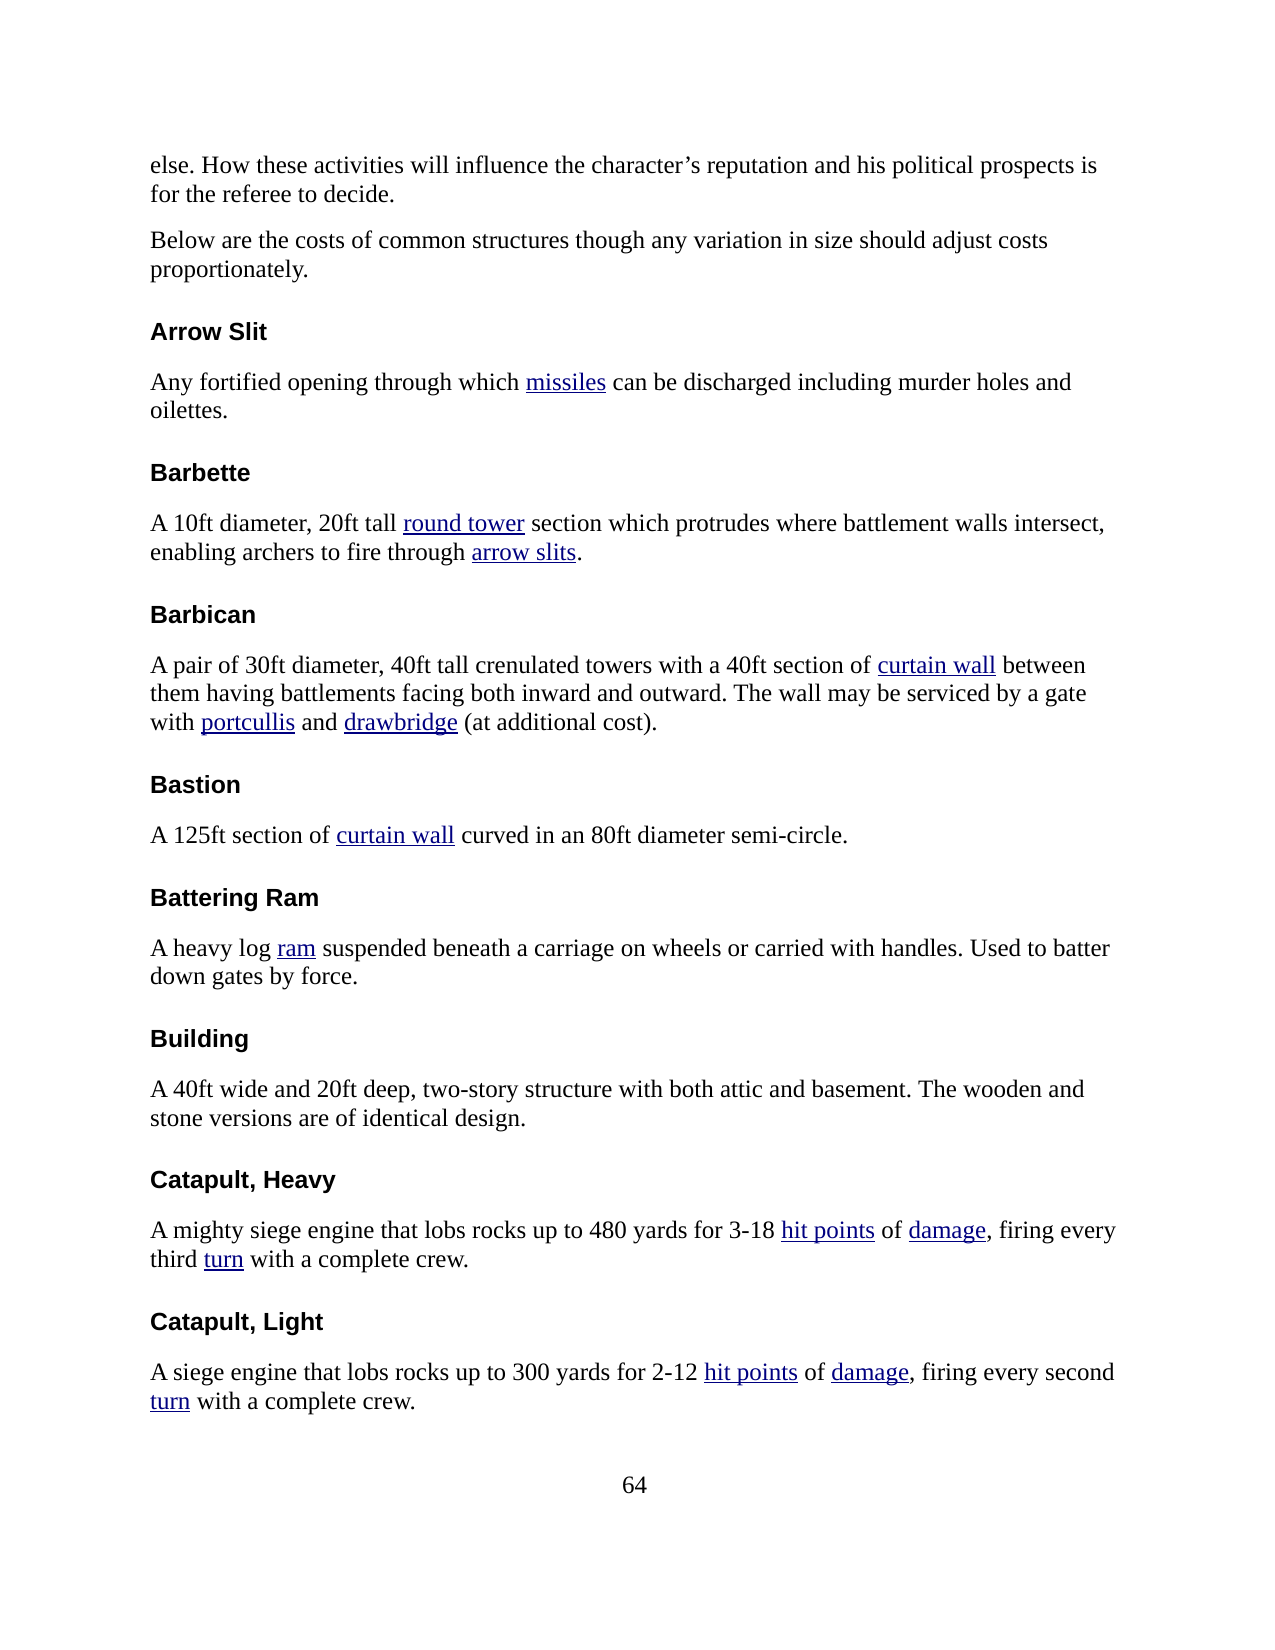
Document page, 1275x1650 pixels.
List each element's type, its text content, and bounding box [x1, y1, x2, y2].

text A siege engine that lobs rocks up to 300 yards for 2-12 hit points of damage, firing every second turn with a complete crew. [150, 1357, 1125, 1414]
text A pair of 30ft diameter, 40ft tall crenulated towers with a 40ft section of curtain wall between them having battlements facing both inward and outward. The wall may be serviced by a gate with portcullis and drawbridge (at additional cost). [150, 650, 1125, 736]
subtitle Bastion [150, 770, 1125, 798]
subtitle Barbican [150, 600, 1125, 628]
text A mighty siege engine that lobs rocks up to 480 yards for 3-18 hit points of damage, firing every third turn with a complete crew. [150, 1216, 1125, 1273]
text Any fortified opening through which missiles can be discharged including murder holes and oilettes. [150, 367, 1125, 424]
subtitle Building [150, 1024, 1125, 1053]
text A heavy log ram suspended beneath a carriage on wheels or carried with handles. Used to batter down gates by force. [150, 933, 1125, 990]
text A 10ft diameter, 20ft tall round tower section which protrudes where battlement walls intersect, enabling archers to fire through arrow slits. [150, 508, 1125, 566]
subtitle Catapult, Light [150, 1307, 1125, 1336]
text A 40ft wide and 20ft deep, two-story structure with both attic and basement. The wooden and stone versions are of identical design. [150, 1074, 1125, 1132]
subtitle Barbette [150, 458, 1125, 487]
subtitle Catapult, Heavy [150, 1166, 1125, 1194]
subtitle Arrow Slit [150, 317, 1125, 345]
text A 125ft section of curtain wall curved in an 80ft diameter semi-circle. [150, 820, 1125, 849]
text else. How these activities will influence the character’s reputation and his political prospects is for the referee to decide. [150, 150, 1125, 207]
subtitle Battering Ram [150, 883, 1125, 911]
text Below are the costs of common structures though any variation in size should adjust costs proportionately. [150, 225, 1125, 283]
